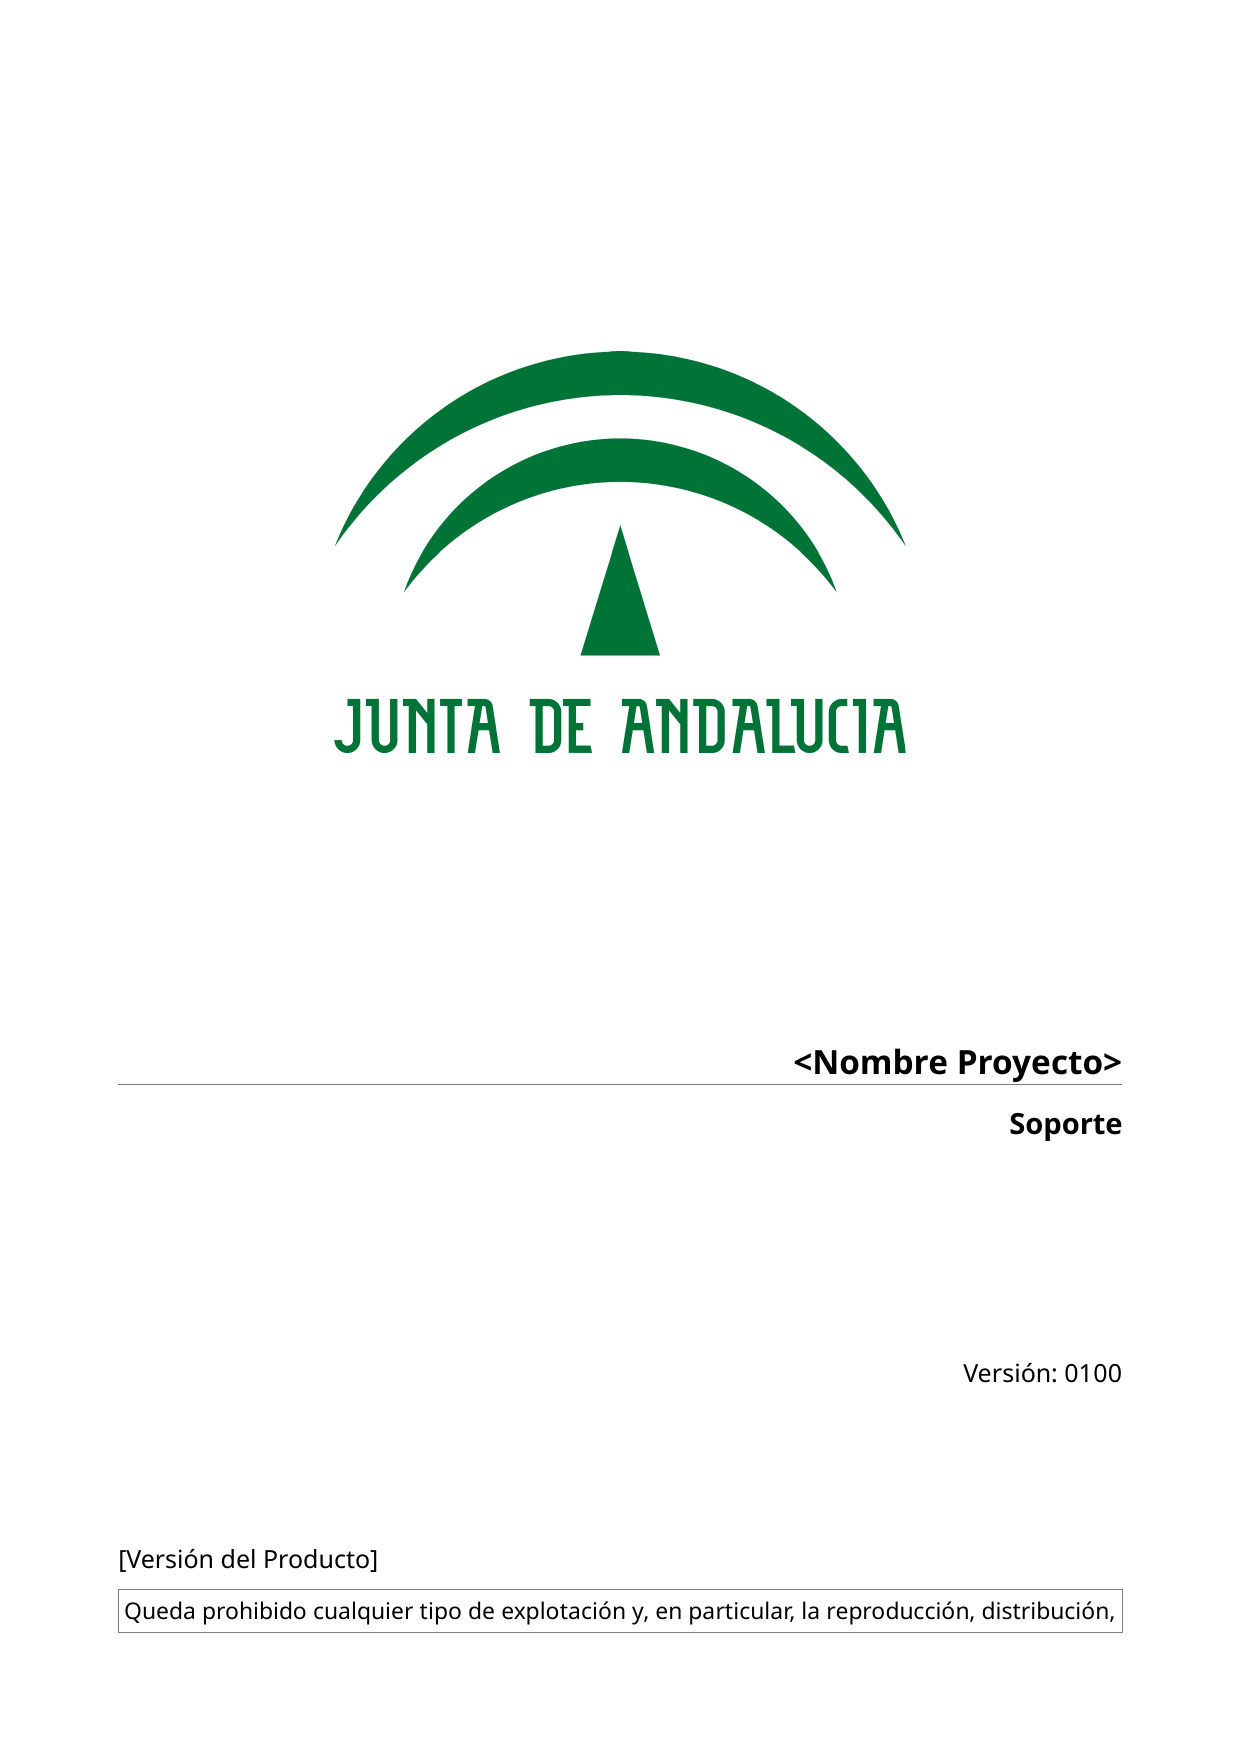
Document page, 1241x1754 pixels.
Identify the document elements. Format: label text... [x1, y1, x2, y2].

text <Nombre Proyecto> [118, 1038, 1122, 1084]
table_header Queda prohibido cualquier tipo de explotación y, en particular, la reproducción, distribución, [119, 1590, 1122, 1632]
title Soporte [118, 1103, 1122, 1142]
text Versión: 0100 [118, 1356, 1122, 1390]
picture [334, 351, 906, 753]
text [Versión del Producto] [118, 1542, 1122, 1576]
